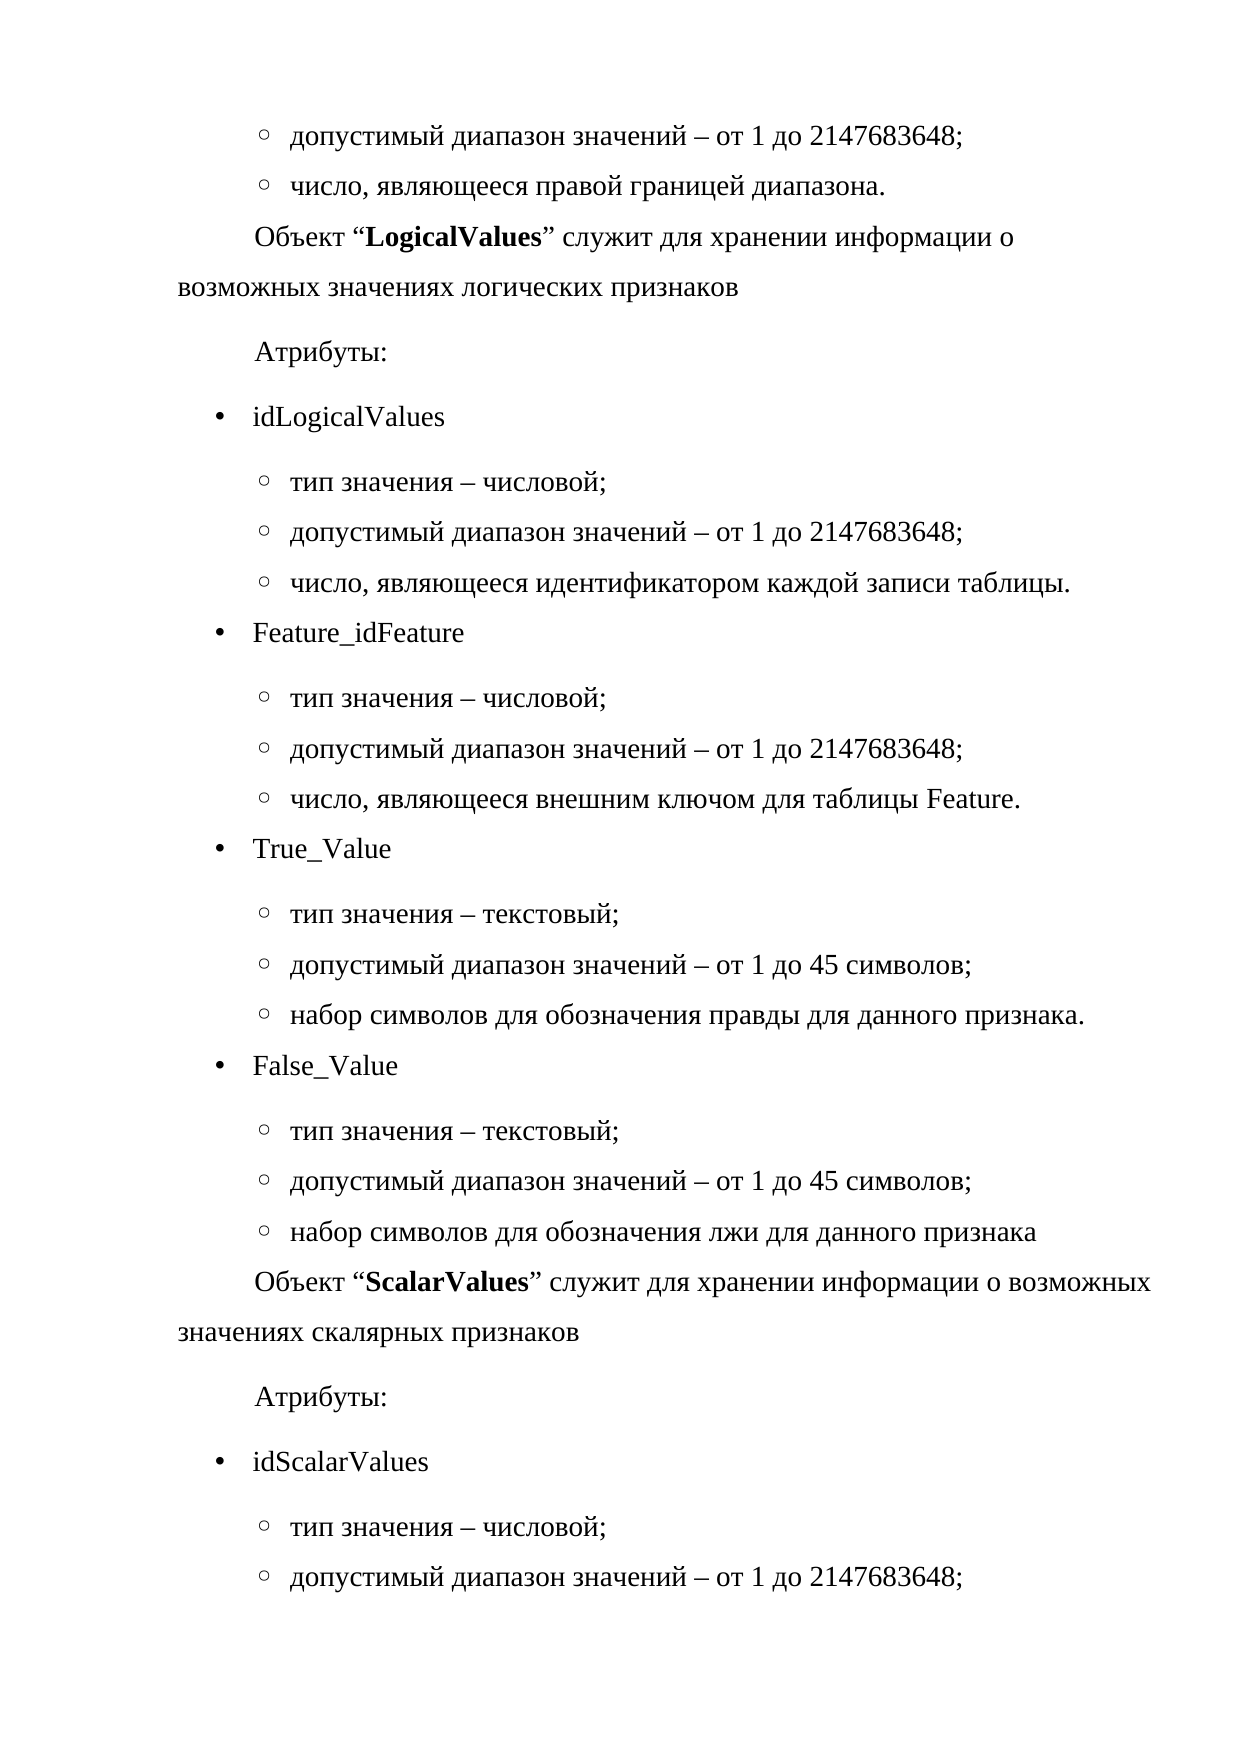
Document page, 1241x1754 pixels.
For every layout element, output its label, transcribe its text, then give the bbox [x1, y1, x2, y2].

list тип значения – текстовый; [252, 1113, 1152, 1146]
list тип значения – числовой; [252, 680, 1152, 714]
list Feature_idFeature [215, 615, 1152, 649]
list допустимый диапазон значений – от 1 до 2147683648; [252, 731, 1152, 764]
text Объект “ScalarValues” служит для хранении информации о возможных значениях скалярных признаков [177, 1264, 1152, 1348]
text Атрибуты: [177, 334, 1152, 368]
list тип значения – числовой; [252, 1509, 1152, 1543]
text Объект “LogicalValues” служит для хранении информации о возможных значениях логических признаков [177, 219, 1152, 303]
list допустимый диапазон значений – от 1 до 45 символов; [252, 947, 1152, 981]
list False_Value [215, 1048, 1152, 1081]
list тип значения – числовой; [252, 464, 1152, 498]
list допустимый диапазон значений – от 1 до 2147683648; [252, 514, 1152, 548]
list допустимый диапазон значений – от 1 до 2147683648; [252, 1559, 1152, 1593]
list число, являющееся идентификатором каждой записи таблицы. [252, 565, 1152, 598]
list набор символов для обозначения лжи для данного признака [252, 1214, 1152, 1247]
list тип значения – текстовый; [252, 897, 1152, 930]
list True_Value [215, 832, 1152, 865]
list idScalarValues [215, 1444, 1152, 1478]
list число, являющееся правой границей диапазона. [252, 168, 1152, 202]
text Атрибуты: [177, 1379, 1152, 1413]
list допустимый диапазон значений – от 1 до 2147683648; [252, 118, 1152, 152]
list допустимый диапазон значений – от 1 до 45 символов; [252, 1163, 1152, 1197]
list число, являющееся внешним ключом для таблицы Feature. [252, 781, 1152, 815]
list idLogicalValues [215, 399, 1152, 433]
list набор символов для обозначения правды для данного признака. [252, 997, 1152, 1031]
